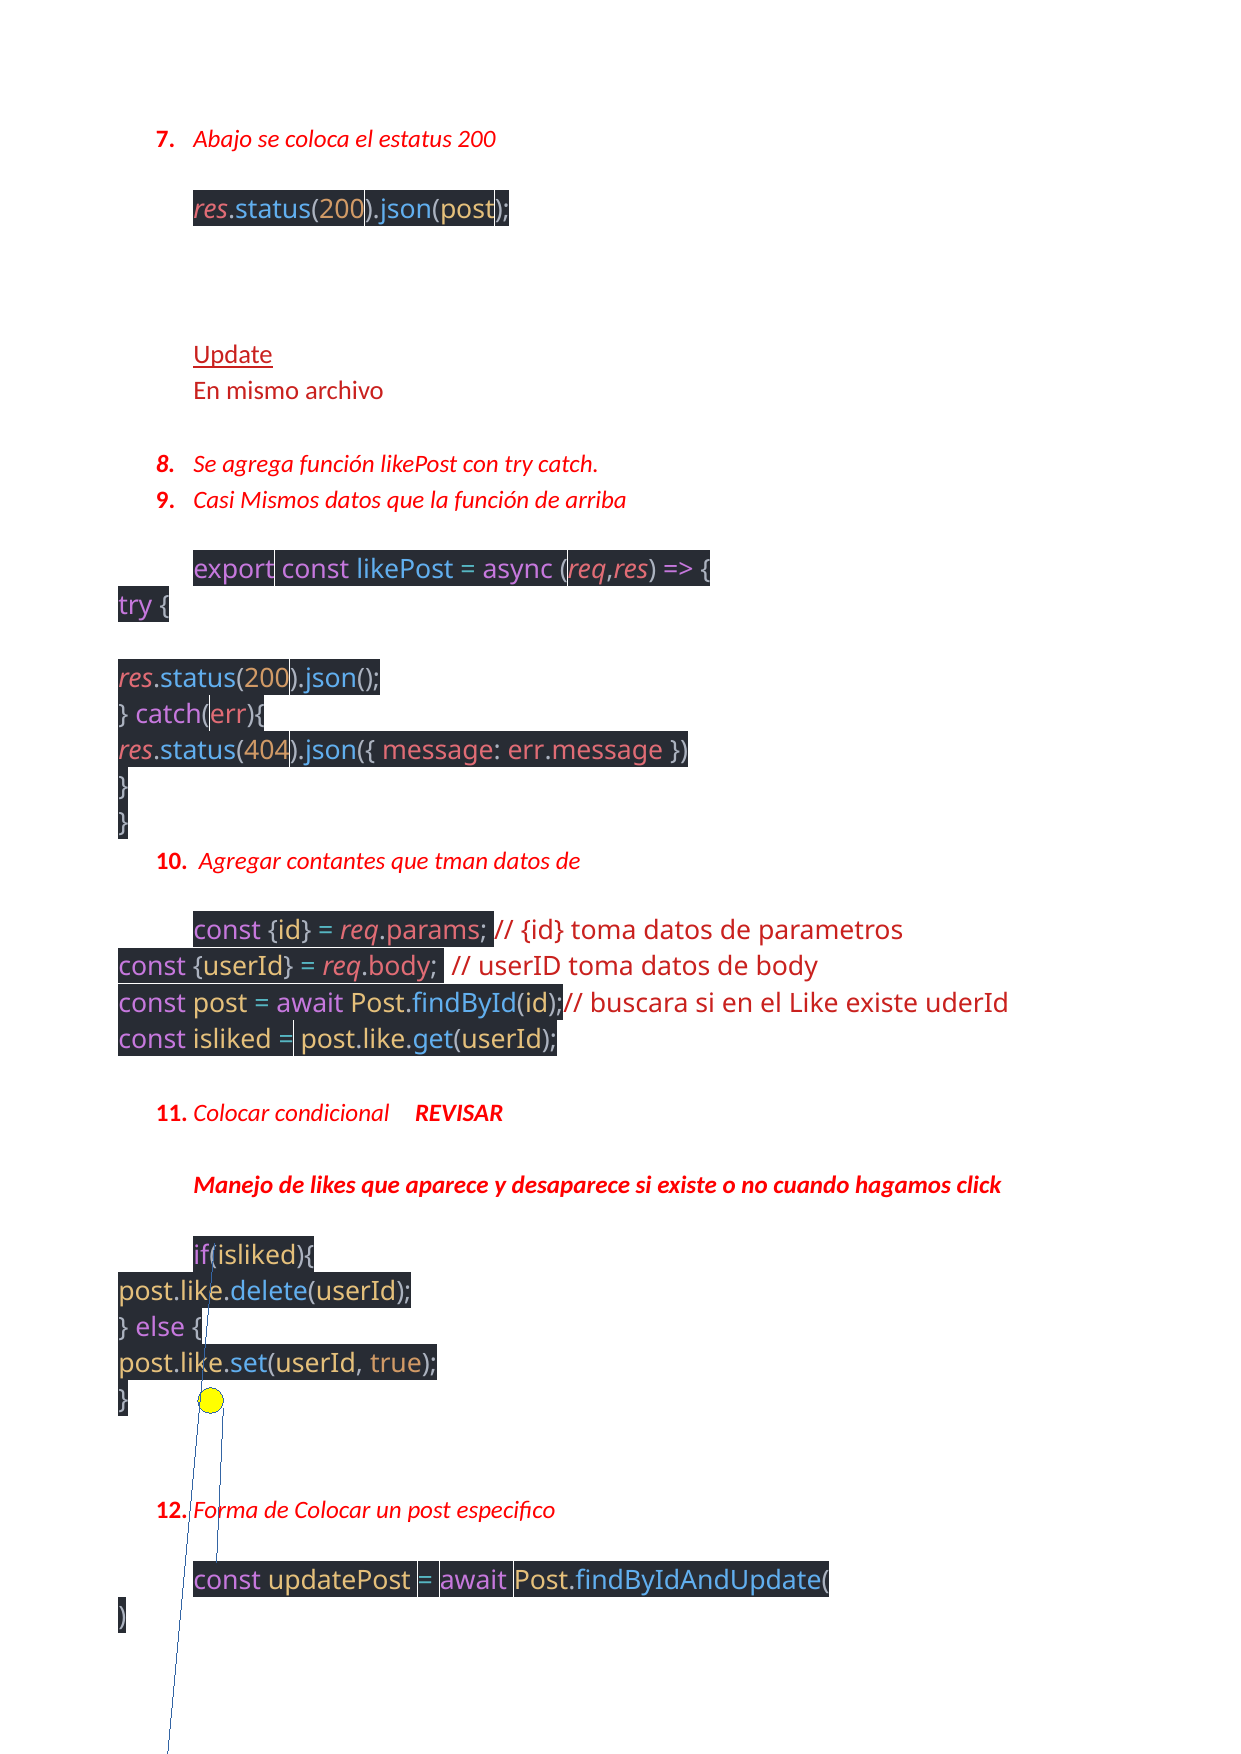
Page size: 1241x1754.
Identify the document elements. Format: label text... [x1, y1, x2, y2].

text } catch(err){ [118, 695, 1122, 731]
text } [118, 767, 1122, 803]
text res.status(200).json(); [118, 659, 1122, 695]
list Casi Mismos datos que la función de arriba export const likePost = async (req,res) => { [156, 478, 1122, 586]
text } else { [118, 1308, 1122, 1344]
text post.like.set(userId, true); [118, 1344, 1122, 1380]
text res.status(404).json({ message: err.message }) [118, 731, 1122, 767]
text const {userId} = req.body; // userID toma datos de body [118, 947, 1122, 983]
text ) [118, 1597, 1122, 1633]
list Abajo se coloca el estatus 200 res.status(200).json(post); Update En mismo archivo [156, 118, 1122, 442]
text } [118, 803, 1122, 839]
text const post = await Post.findById(id);// buscara si en el Like existe uderId [118, 983, 1122, 1020]
list Colocar condicional REVISAR Manejo de likes que aparece y desaparece si existe o no cuando hagamos click if(isliked){ [156, 1092, 1122, 1272]
list Se agrega función likePost con try catch. [156, 442, 1122, 478]
text } [118, 1380, 1122, 1453]
text const isliked = post.like.get(userId); [118, 1020, 1122, 1092]
text try { [118, 586, 1122, 622]
text post.like.delete(userId); [118, 1272, 1122, 1308]
list Agregar contantes que tman datos de const {id} = req.params; // {id} toma datos de parametros [156, 839, 1122, 947]
list Forma de Colocar un post especifico const updatePost = await Post.findByIdAndUpdate( [156, 1489, 1122, 1597]
